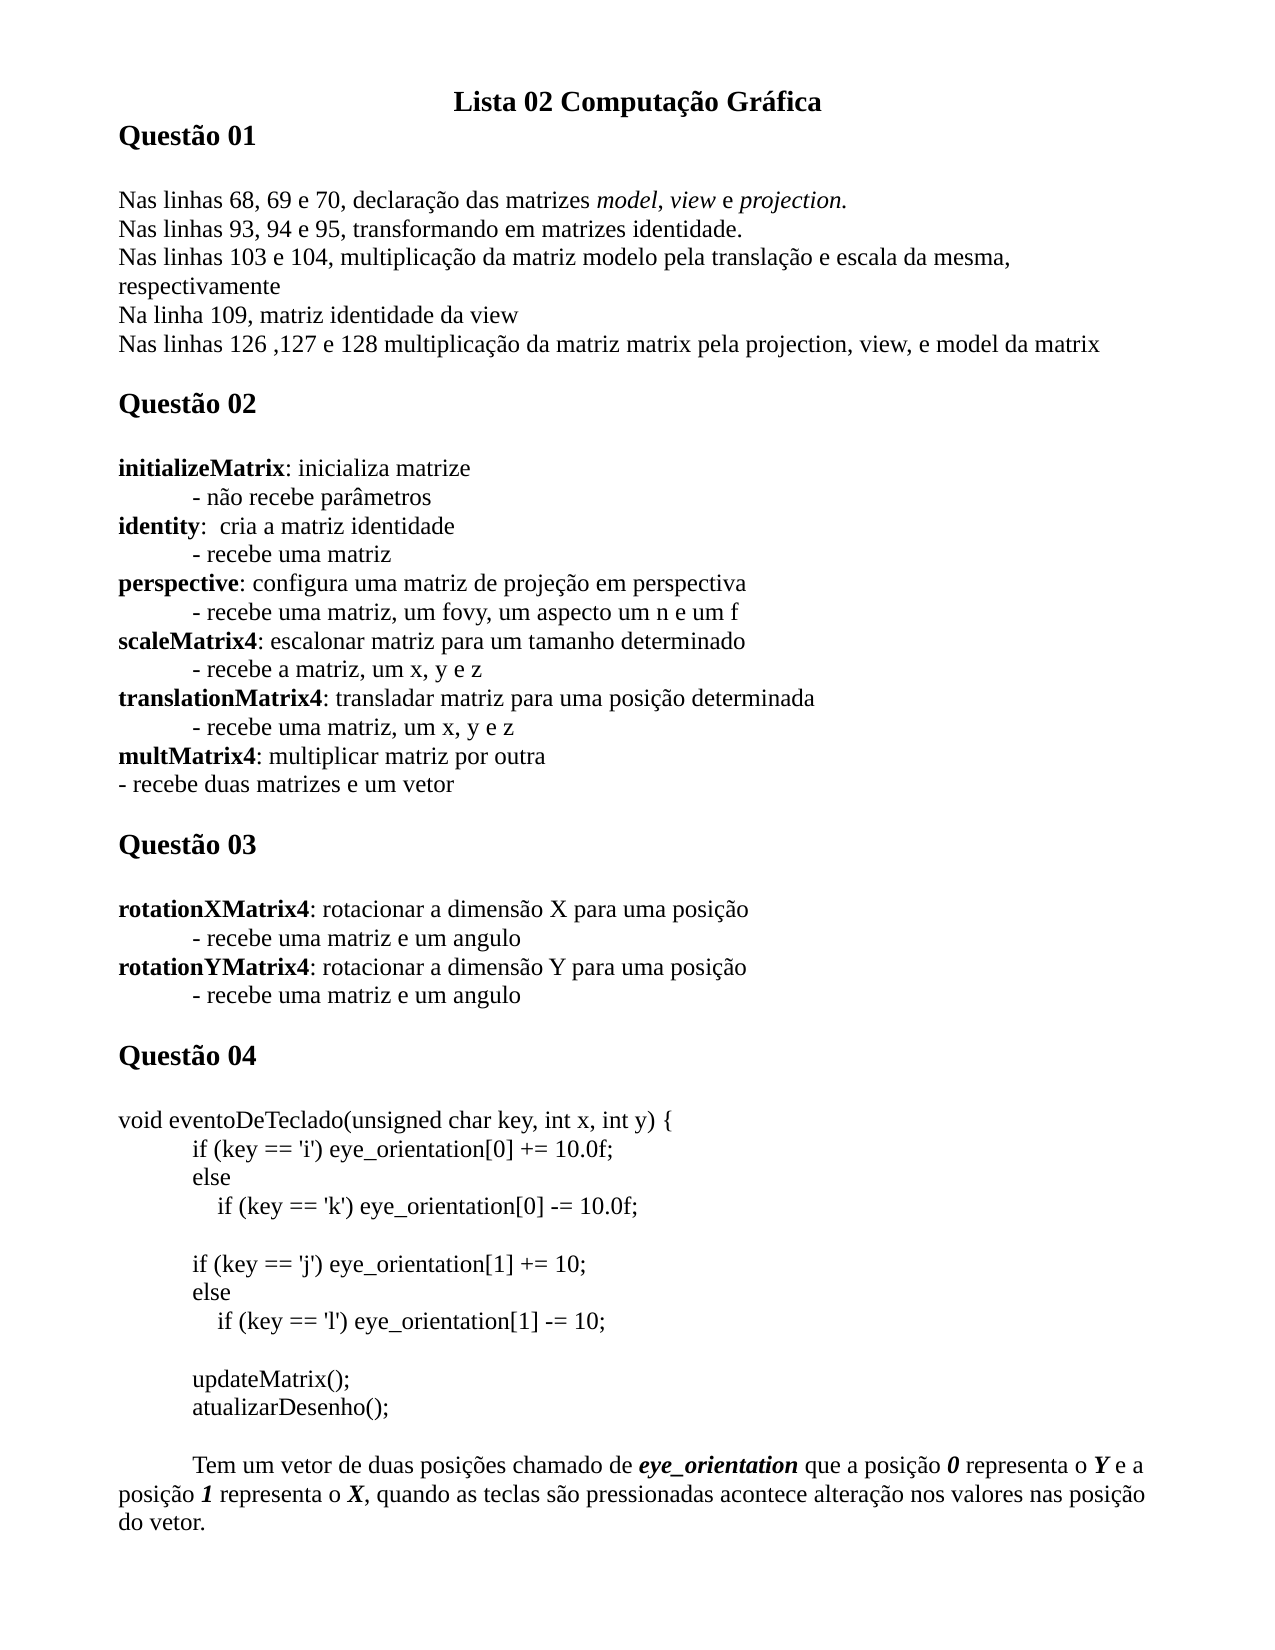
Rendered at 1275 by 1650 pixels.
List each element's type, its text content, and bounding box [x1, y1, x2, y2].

text rotationXMatrix4: rotacionar a dimensão X para uma posição [118, 894, 1157, 923]
text Questão 01 [118, 118, 1157, 151]
text if (key == 'k') eye_orientation[0] -= 10.0f; [118, 1191, 1157, 1220]
text - recebe uma matriz, um fovy, um aspecto um n e um f [118, 597, 1157, 626]
text - recebe uma matriz e um angulo [118, 923, 1157, 952]
text void eventoDeTeclado(unsigned char key, int x, int y) { [118, 1105, 1157, 1134]
text Nas linhas 103 e 104, multiplicação da matriz modelo pela translação e escala da mesma, respectivamente [118, 242, 1157, 300]
text identity: cria a matriz identidade [118, 511, 1157, 539]
text - recebe duas matrizes e um vetor [118, 769, 1157, 798]
text rotationYMatrix4: rotacionar a dimensão Y para uma posição [118, 952, 1157, 980]
text Na linha 109, matriz identidade da view [118, 300, 1157, 329]
text Tem um vetor de duas posições chamado de eye_orientation que a posição 0 representa o Y e a posição 1 representa o X, quando as teclas são pressionadas acontece alteração nos valores nas posição do vetor. [118, 1450, 1157, 1536]
text else [118, 1162, 1157, 1191]
text - recebe a matriz, um x, y e z [118, 654, 1157, 683]
text if (key == 'l') eye_orientation[1] -= 10; [118, 1306, 1157, 1335]
text else [118, 1277, 1157, 1306]
text Nas linhas 126 ,127 e 128 multiplicação da matriz matrix pela projection, view, e model da matrix [118, 329, 1157, 357]
text - não recebe parâmetros [118, 482, 1157, 511]
text Nas linhas 68, 69 e 70, declaração das matrizes model, view e projection. [118, 185, 1157, 214]
text translationMatrix4: transladar matriz para uma posição determinada [118, 683, 1157, 712]
text initializeMatrix: inicializa matrize [118, 453, 1157, 482]
text - recebe uma matriz [118, 539, 1157, 568]
text updateMatrix(); [118, 1364, 1157, 1392]
text Questão 04 [118, 1038, 1157, 1071]
text Lista 02 Computação Gráfica [118, 84, 1157, 118]
text Nas linhas 93, 94 e 95, transformando em matrizes identidade. [118, 214, 1157, 242]
text if (key == 'j') eye_orientation[1] += 10; [118, 1249, 1157, 1277]
text Questão 03 [118, 827, 1157, 861]
text Questão 02 [118, 386, 1157, 420]
text perspective: configura uma matriz de projeção em perspectiva [118, 568, 1157, 597]
text scaleMatrix4: escalonar matriz para um tamanho determinado [118, 626, 1157, 654]
text multMatrix4: multiplicar matriz por outra [118, 741, 1157, 769]
text - recebe uma matriz e um angulo [118, 980, 1157, 1009]
text - recebe uma matriz, um x, y e z [118, 712, 1157, 741]
text atualizarDesenho(); [118, 1392, 1157, 1421]
text if (key == 'i') eye_orientation[0] += 10.0f; [118, 1134, 1157, 1162]
